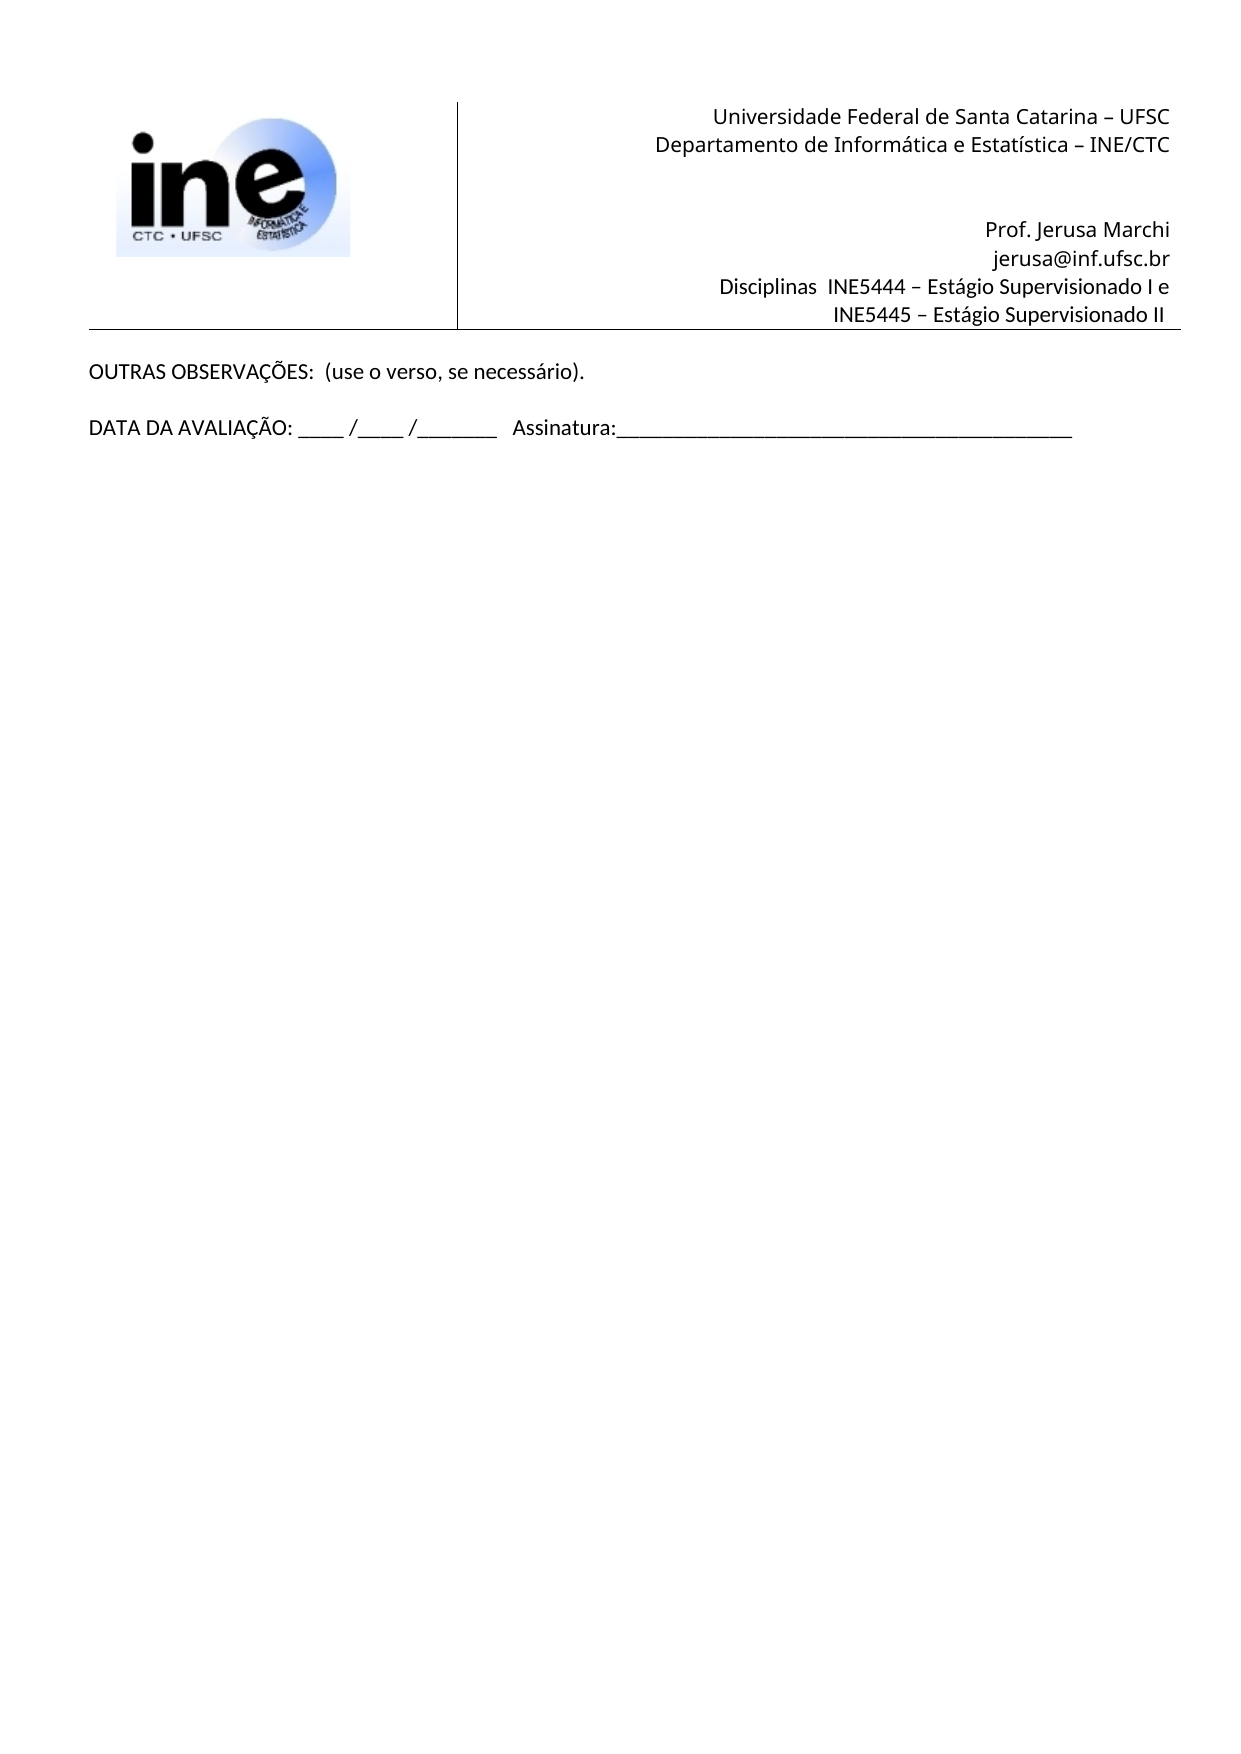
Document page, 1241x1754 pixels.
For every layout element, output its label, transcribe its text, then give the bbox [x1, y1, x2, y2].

text OUTRAS OBSERVAÇÕES: (use o verso, se necessário). [89, 357, 1167, 386]
text DATA DA AVALIAÇÃO: ____ /____ /_______ Assinatura:________________________________________ [89, 413, 1167, 442]
picture [116, 110, 351, 257]
